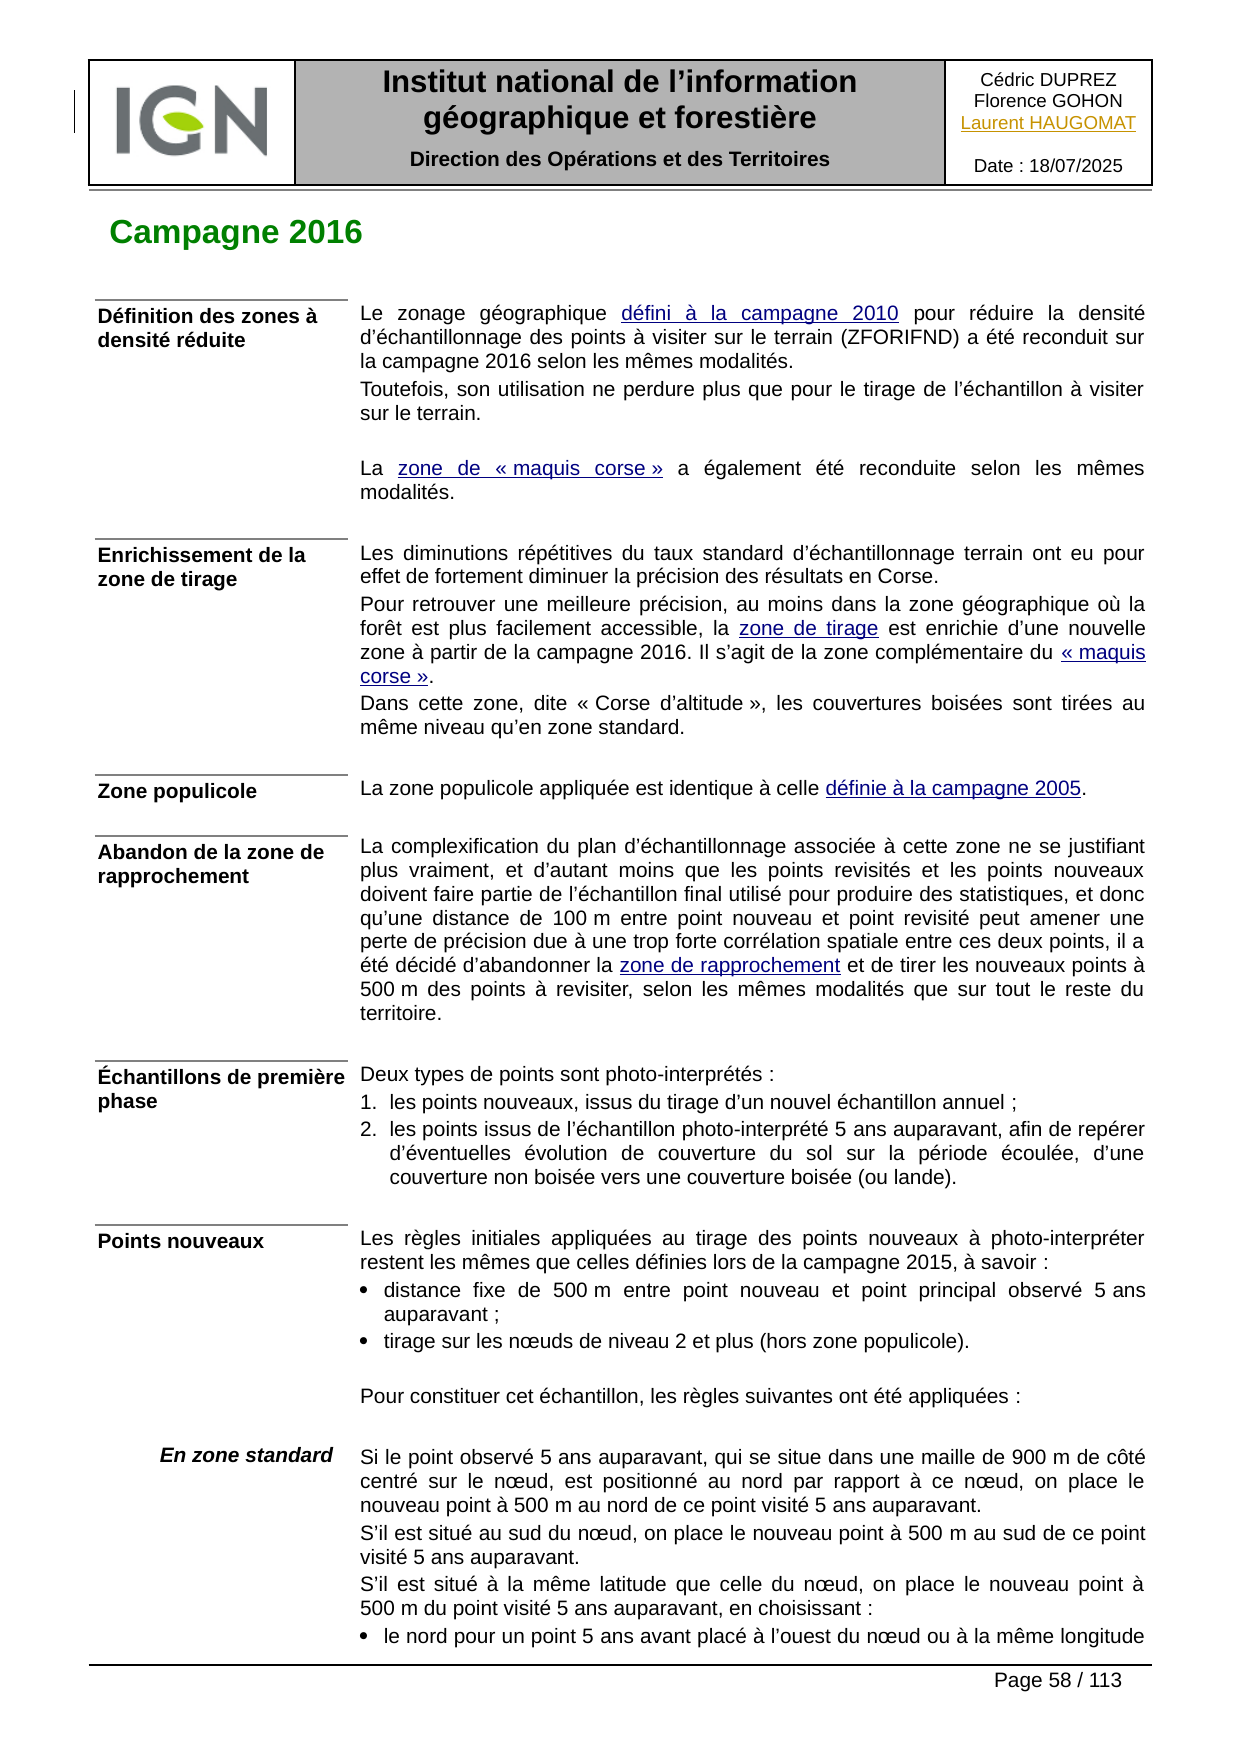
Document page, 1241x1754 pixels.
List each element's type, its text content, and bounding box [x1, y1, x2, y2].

table_cell Si le point observé 5 ans auparavant, qui se situe dans une maille de 900 m de côté centré sur le nœud, est positionné au nord par rapport à ce nœud, on place le nouveau point à 500 m au nord de ce point visité 5 ans auparavant. S’il est situé au sud du nœud, on place le nouveau point à 500 m au sud de ce point visité 5 ans auparavant. S’il est situé à la même latitude que celle du nœud, on place le nouveau point à 500 m du point visité 5 ans auparavant, en choisissant : le nord pour un point 5 ans avant placé à l’ouest du nœud ou à la même longitude (cas très improbable d’un point tiré sur le nœud) ; le sud pour un point 5 ans avant placé à l’est du nœud. Cas particulier : quand le nouveau point tombe en dehors du territoire, on change le sens du décalage par rapport au point 5 ans avant défini ci-dessus, afin de conserver une distance de 500 m entre les points des deux campagnes et de ramener le nouveau point dans le territoire (chaque nœud disposant ainsi d’au moins un point sur les deux campagnes). Dans les rares cas où ça ne fonctionne pas (point toujours hors territoire), on positionne le nouveau point à 500 m du point précédent dans une direction aléatoire jusqu’à ce qu’il soit dans le territoire. On ajoute à chaque point un transect de 1 km de long centré sur le point, pour la recherche d’intersection avec des formations linéaires (haies et alignements d’arbres). L’azimut du transect est calculé à partir de l’abscisse et de l’ordonnée du nœud dans la grille décennale auquel est rattaché le point principal, selon la formule suivante : le signe % représente l’opération « modulo » (résultat de la division entière). [354, 1442, 1152, 1653]
table_cell La complexification du plan d’échantillonnage associée à cette zone ne se justifiant plus vraiment, et d’autant moins que les points revisités et les points nouveaux doivent faire partie de l’échantillon final utilisé pour produire des statistiques, et donc qu’une distance de 100 m entre point nouveau et point revisité peut amener une perte de précision due à une trop forte corrélation spatiale entre ces deux points, il a été décidé d’abandonner la zone de rapprochement et de tirer les nouveaux points à 500 m des points à revisiter, selon les mêmes modalités que sur tout le reste du territoire. [354, 834, 1152, 1059]
table_cell La zone populicole appliquée est identique à celle définie à la campagne 2005. [354, 773, 1152, 833]
table_cell Abandon de la zone de rapprochement [89, 834, 354, 1059]
table_cell Les diminutions répétitives du taux standard d’échantillonnage terrain ont eu pour effet de fortement diminuer la précision des résultats en Corse. Pour retrouver une meilleure précision, au moins dans la zone géographique où la forêt est plus facilement accessible, la zone de tirage est enrichie d’une nouvelle zone à partir de la campagne 2016. Il s’agit de la zone complémentaire du « maquis corse ». Dans cette zone, dite « Corse d’altitude », les couvertures boisées sont tirées au même niveau qu’en zone standard. [354, 537, 1152, 773]
table_cell Enrichissement de la zone de tirage [89, 537, 354, 773]
subtitle Campagne 2016 [88, 190, 1152, 271]
table_cell Les règles initiales appliquées au tirage des points nouveaux à photo-interpréter restent les mêmes que celles définies lors de la campagne 2015, à savoir : distance fixe de 500 m entre point nouveau et point principal observé 5 ans auparavant ; tirage sur les nœuds de niveau 2 et plus (hors zone populicole). Pour constituer cet échantillon, les règles suivantes ont été appliquées : [354, 1223, 1152, 1442]
table_cell En zone standard [89, 1442, 354, 1653]
table_cell Deux types de points sont photo-interprétés : les points nouveaux, issus du tirage d’un nouvel échantillon annuel ; les points issus de l’échantillon photo-interprété 5 ans auparavant, afin de repérer d’éventuelles évolution de couverture du sol sur la période écoulée, d’une couverture non boisée vers une couverture boisée (ou lande). [354, 1059, 1152, 1222]
table_header Définition des zones à densité réduite [89, 298, 354, 537]
picture [91, 62, 293, 180]
table_cell Échantillons de première phase [89, 1059, 354, 1222]
table_header Le zonage géographique défini à la campagne 2010 pour réduire la densité d’échantillonnage des points à visiter sur le terrain (ZFORIFND) a été reconduit sur la campagne 2016 selon les mêmes modalités. Toutefois, son utilisation ne perdure plus que pour le tirage de l’échantillon à visiter sur le terrain. La zone de « maquis corse » a également été reconduite selon les mêmes modalités. [354, 298, 1152, 537]
table_cell Zone populicole [89, 773, 354, 833]
table_cell Points nouveaux [89, 1223, 354, 1442]
